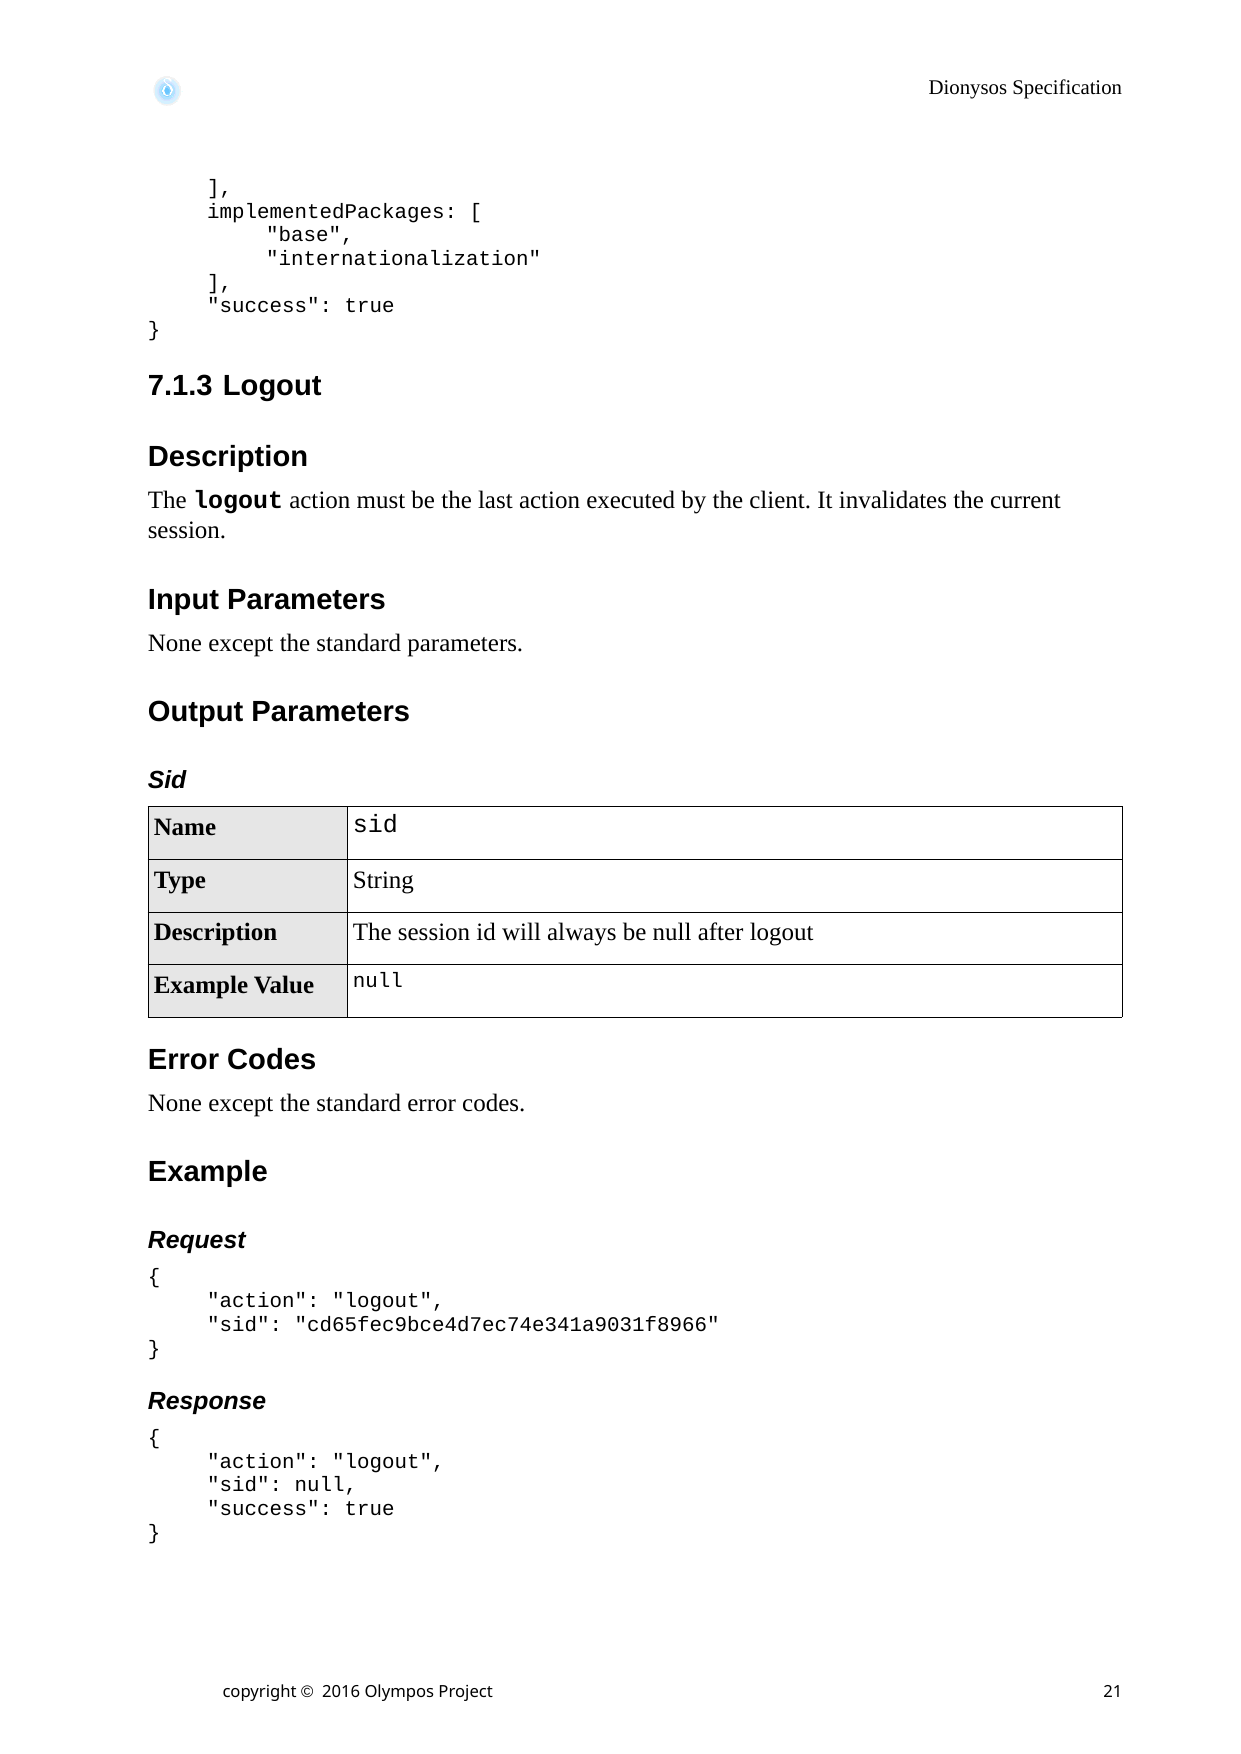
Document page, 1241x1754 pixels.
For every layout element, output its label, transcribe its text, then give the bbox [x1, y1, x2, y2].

text ], [148, 177, 1122, 201]
picture [152, 75, 184, 106]
table_cell null [348, 965, 1122, 1017]
text Sid [148, 765, 1122, 794]
subtitle Logout [148, 368, 1122, 401]
table_cell Example Value [149, 965, 347, 1017]
text { [148, 1427, 1122, 1451]
text None except the standard error codes. [148, 1088, 1122, 1117]
text Output Parameters [148, 694, 1122, 728]
text ], [148, 272, 1122, 295]
text Description [148, 439, 1122, 472]
text Example [148, 1154, 1122, 1188]
text "success": true [148, 295, 1122, 319]
text "action": "logout", [148, 1451, 1122, 1474]
text "action": "logout", [148, 1290, 1122, 1314]
text "success": true [148, 1498, 1122, 1522]
text "sid": null, [148, 1474, 1122, 1498]
text Error Codes [148, 1042, 1122, 1076]
table_cell String [348, 860, 1122, 912]
text "base", [148, 224, 1122, 248]
text "sid": "cd65fec9bce4d7ec74e341a9031f8966" [148, 1314, 1122, 1337]
table_cell Description [149, 913, 347, 964]
text The logout action must be the last action executed by the client. It invalidates the current session. [148, 485, 1122, 544]
table_header Name [149, 807, 347, 859]
text None except the standard parameters. [148, 628, 1122, 657]
text "internationalization" [148, 248, 1122, 272]
table_header sid [348, 807, 1122, 859]
text Response [148, 1386, 1122, 1415]
text Request [148, 1226, 1122, 1254]
text } [148, 319, 1122, 343]
table_cell Type [149, 860, 347, 912]
text { [148, 1267, 1122, 1290]
text } [148, 1522, 1122, 1545]
text implementedPackages: [ [148, 201, 1122, 224]
table_cell The session id will always be null after logout [348, 913, 1122, 964]
text } [148, 1337, 1122, 1361]
text Input Parameters [148, 582, 1122, 615]
